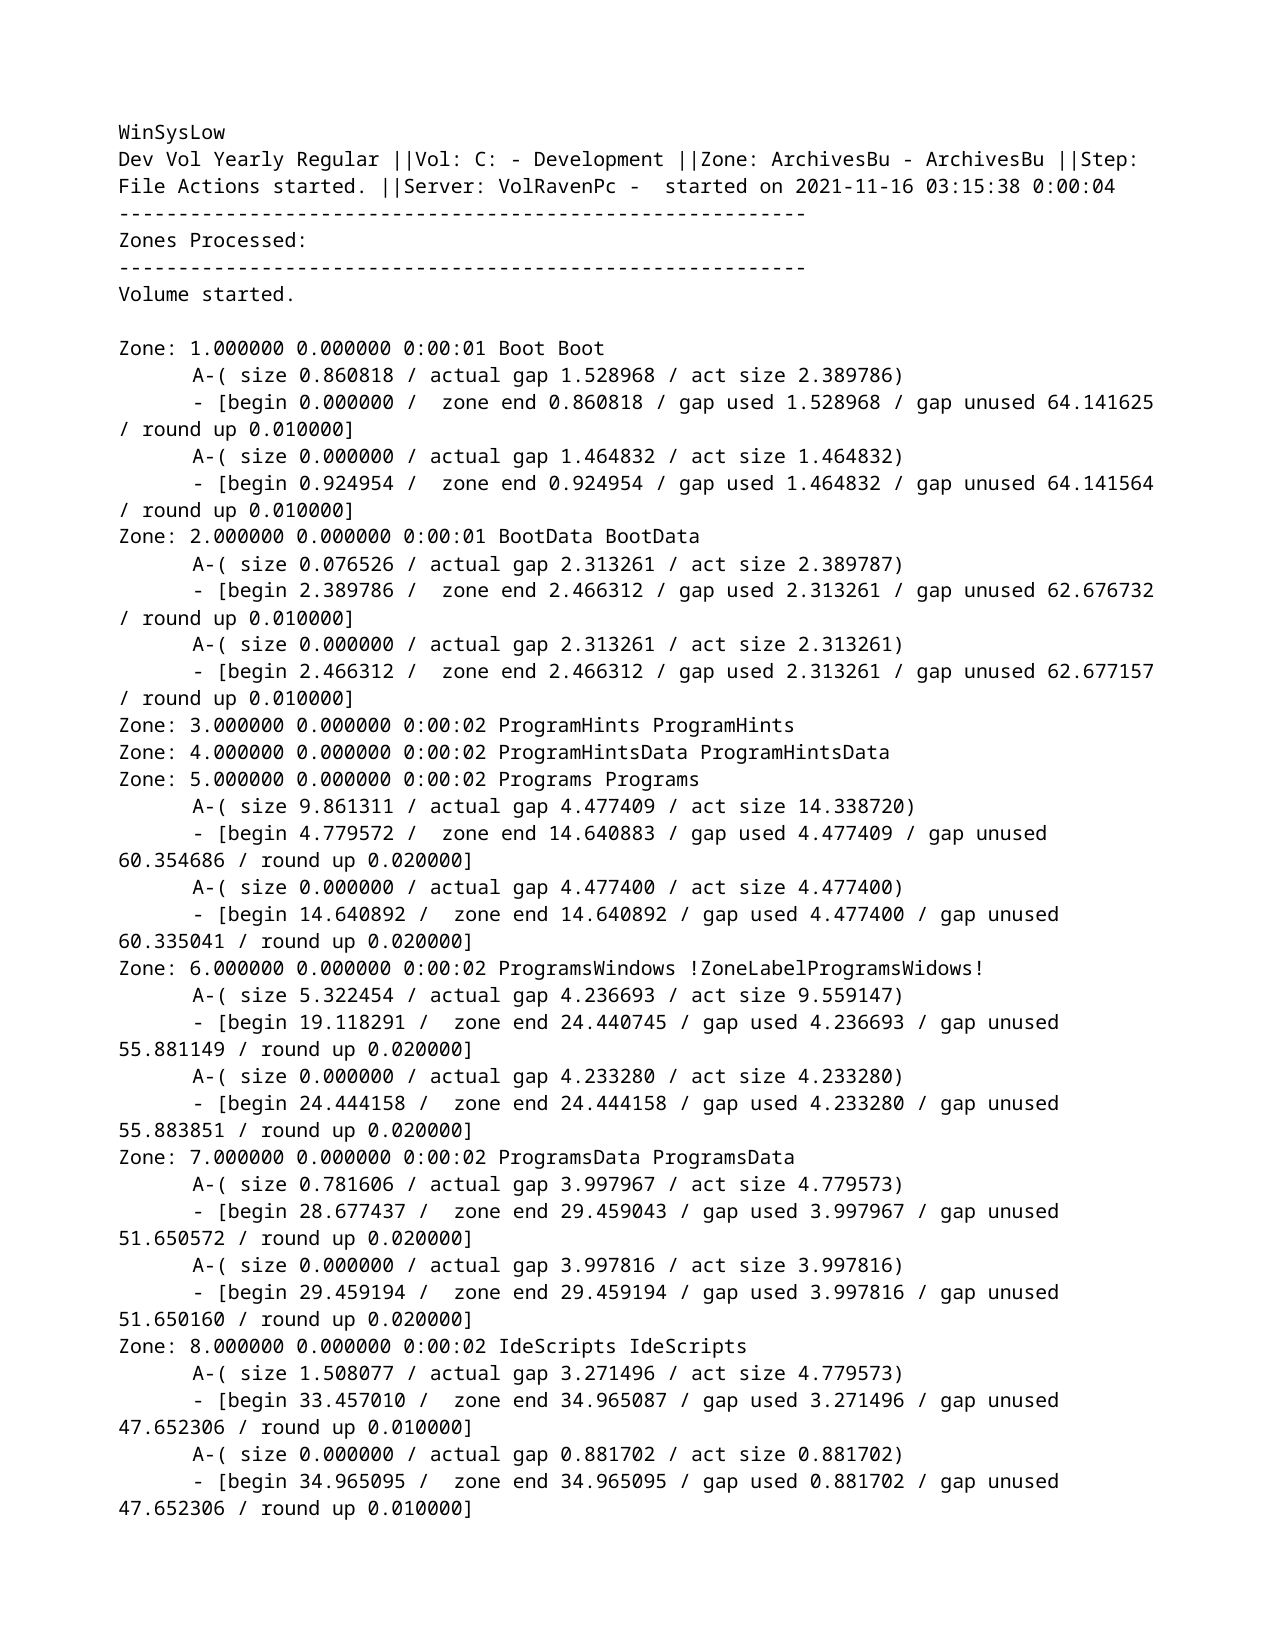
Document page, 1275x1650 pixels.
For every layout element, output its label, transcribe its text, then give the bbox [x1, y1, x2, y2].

text A-( size 0.860818 / actual gap 1.528968 / act size 2.389786) [118, 361, 1157, 388]
text A-( size 0.000000 / actual gap 4.477400 / act size 4.477400) [118, 873, 1157, 901]
text - [begin 0.924954 / zone end 0.924954 / gap used 1.464832 / gap unused 64.141564 / round up 0.010000] [118, 469, 1157, 523]
text Zone: 1.000000 0.000000 0:00:01 Boot Boot [118, 334, 1157, 361]
text - [begin 28.677437 / zone end 29.459043 / gap used 3.997967 / gap unused 51.650572 / round up 0.020000] [118, 1197, 1157, 1251]
text A-( size 1.508077 / actual gap 3.271496 / act size 4.779573) [118, 1359, 1157, 1386]
text A-( size 0.000000 / actual gap 3.997816 / act size 3.997816) [118, 1251, 1157, 1278]
text Zone: 8.000000 0.000000 0:00:02 IdeScripts IdeScripts [118, 1332, 1157, 1359]
text Zone: 2.000000 0.000000 0:00:01 BootData BootData [118, 523, 1157, 550]
text - [begin 4.779572 / zone end 14.640883 / gap used 4.477409 / gap unused 60.354686 / round up 0.020000] [118, 819, 1157, 873]
text A-( size 0.000000 / actual gap 1.464832 / act size 1.464832) [118, 442, 1157, 469]
text - [begin 34.965095 / zone end 34.965095 / gap used 0.881702 / gap unused 47.652306 / round up 0.010000] [118, 1467, 1157, 1521]
text - [begin 29.459194 / zone end 29.459194 / gap used 3.997816 / gap unused 51.650160 / round up 0.020000] [118, 1278, 1157, 1332]
text Zone: 6.000000 0.000000 0:00:02 ProgramsWindows !ZoneLabelProgramsWidows! [118, 954, 1157, 981]
text ---------------------------------------------------------- [118, 199, 1157, 226]
text - [begin 2.466312 / zone end 2.466312 / gap used 2.313261 / gap unused 62.677157 / round up 0.010000] [118, 658, 1157, 712]
text A-( size 0.000000 / actual gap 4.233280 / act size 4.233280) [118, 1062, 1157, 1089]
text Zone: 3.000000 0.000000 0:00:02 ProgramHints ProgramHints [118, 712, 1157, 739]
text Zone: 5.000000 0.000000 0:00:02 Programs Programs [118, 766, 1157, 793]
text Zone: 4.000000 0.000000 0:00:02 ProgramHintsData ProgramHintsData [118, 739, 1157, 766]
text A-( size 0.000000 / actual gap 2.313261 / act size 2.313261) [118, 631, 1157, 658]
text - [begin 19.118291 / zone end 24.440745 / gap used 4.236693 / gap unused 55.881149 / round up 0.020000] [118, 1008, 1157, 1062]
text - [begin 0.000000 / zone end 0.860818 / gap used 1.528968 / gap unused 64.141625 / round up 0.010000] [118, 388, 1157, 442]
text A-( size 0.076526 / actual gap 2.313261 / act size 2.389787) [118, 550, 1157, 577]
text Dev Vol Yearly Regular ||Vol: C: - Development ||Zone: ArchivesBu - ArchivesBu ||Step: File Actions started. ||Server: VolRavenPc - started on 2021-11-16 03:15:38 0:00:04 [118, 145, 1157, 199]
text - [begin 24.444158 / zone end 24.444158 / gap used 4.233280 / gap unused 55.883851 / round up 0.020000] [118, 1089, 1157, 1143]
text Volume started. [118, 280, 1157, 307]
text - [begin 2.389786 / zone end 2.466312 / gap used 2.313261 / gap unused 62.676732 / round up 0.010000] [118, 577, 1157, 631]
text A-( size 0.000000 / actual gap 0.881702 / act size 0.881702) [118, 1440, 1157, 1467]
text Zones Processed: [118, 226, 1157, 253]
text - [begin 14.640892 / zone end 14.640892 / gap used 4.477400 / gap unused 60.335041 / round up 0.020000] [118, 901, 1157, 954]
text WinSysLow [118, 118, 1157, 145]
text ---------------------------------------------------------- [118, 253, 1157, 280]
text Zone: 7.000000 0.000000 0:00:02 ProgramsData ProgramsData [118, 1143, 1157, 1170]
text A-( size 9.861311 / actual gap 4.477409 / act size 14.338720) [118, 793, 1157, 819]
text - [begin 33.457010 / zone end 34.965087 / gap used 3.271496 / gap unused 47.652306 / round up 0.010000] [118, 1386, 1157, 1440]
text A-( size 5.322454 / actual gap 4.236693 / act size 9.559147) [118, 981, 1157, 1008]
text A-( size 0.781606 / actual gap 3.997967 / act size 4.779573) [118, 1170, 1157, 1197]
